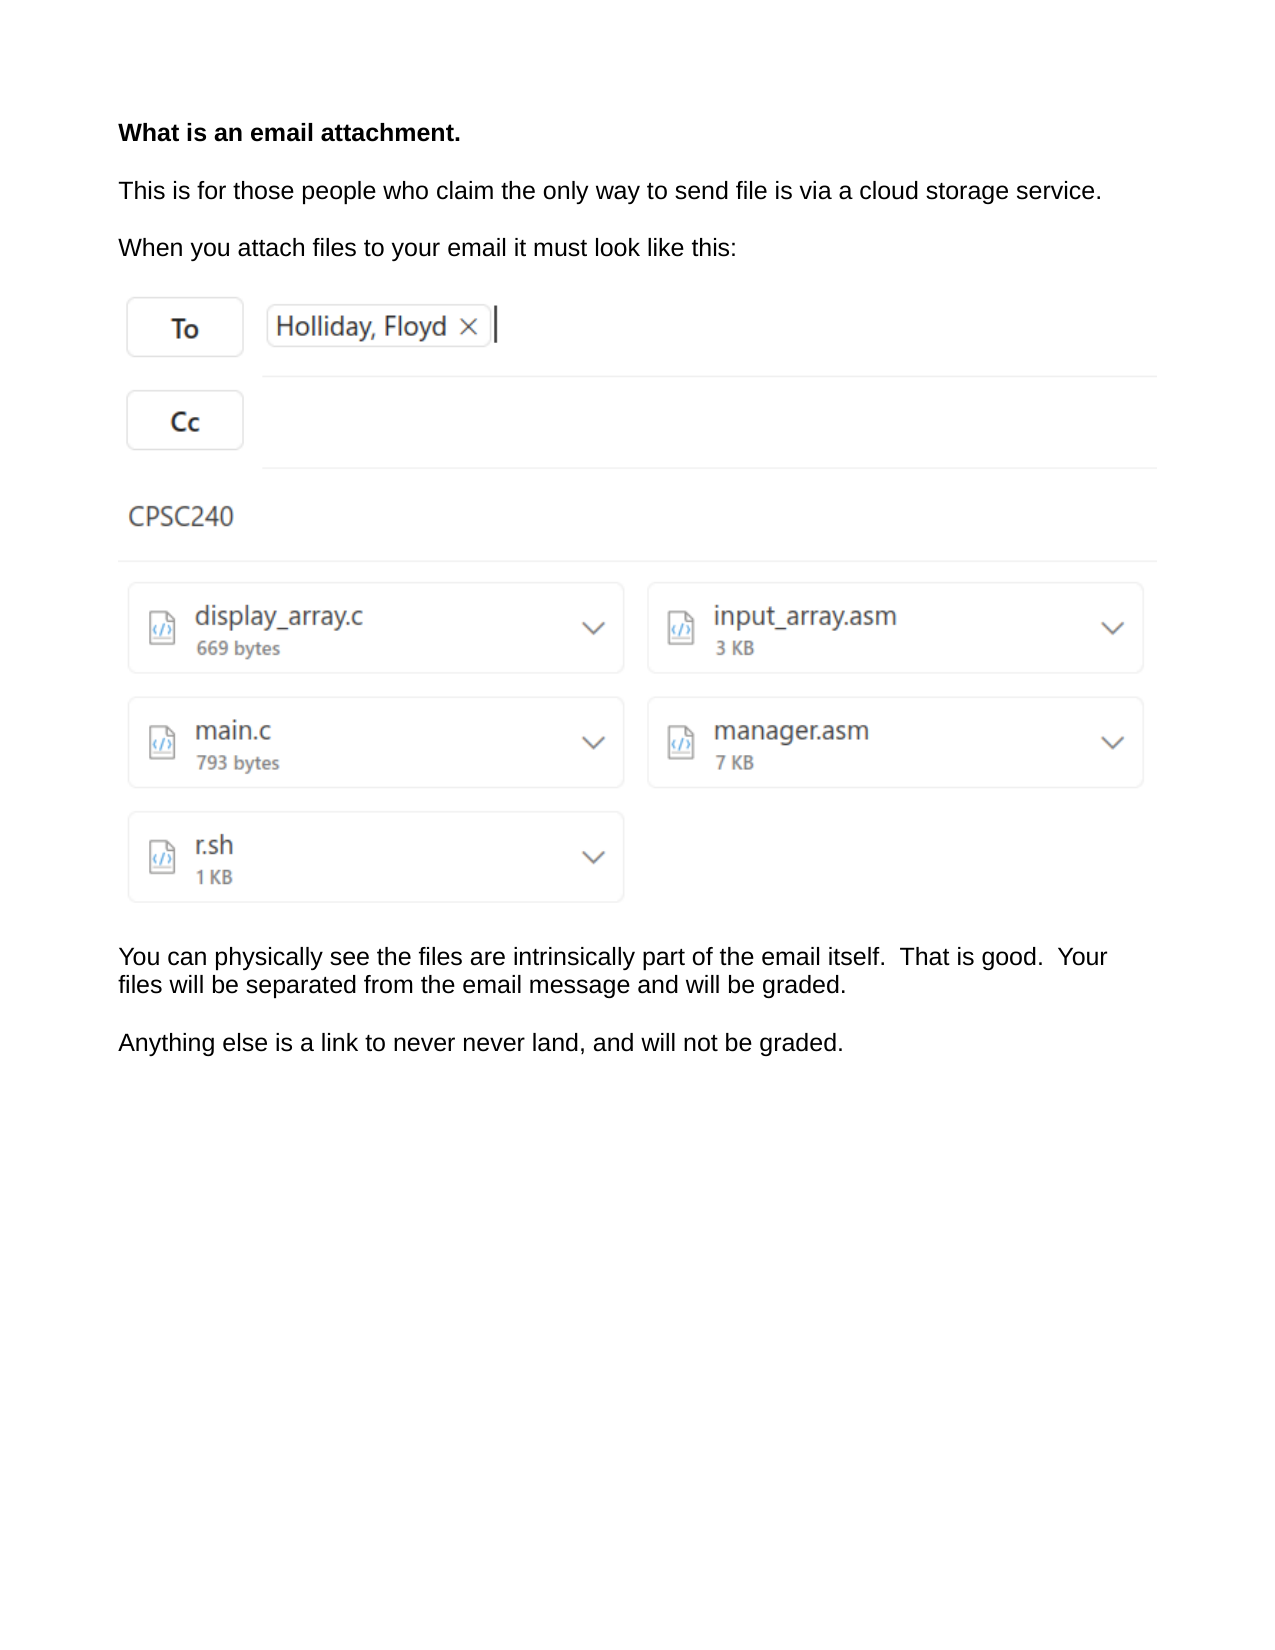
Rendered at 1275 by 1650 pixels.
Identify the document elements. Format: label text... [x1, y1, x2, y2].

text This is for those people who claim the only way to send file is via a cloud storage service. [118, 176, 1157, 204]
text When you attach files to your email it must look like this: [118, 233, 1157, 262]
text What is an email attachment. [118, 118, 1157, 147]
text You can physically see the files are intrinsically part of the email itself. That is good. Your files will be separated from the email message and will be graded. [118, 942, 1157, 999]
text Anything else is a link to never never land, and will not be graded. [118, 1028, 1157, 1057]
picture [118, 290, 1157, 913]
